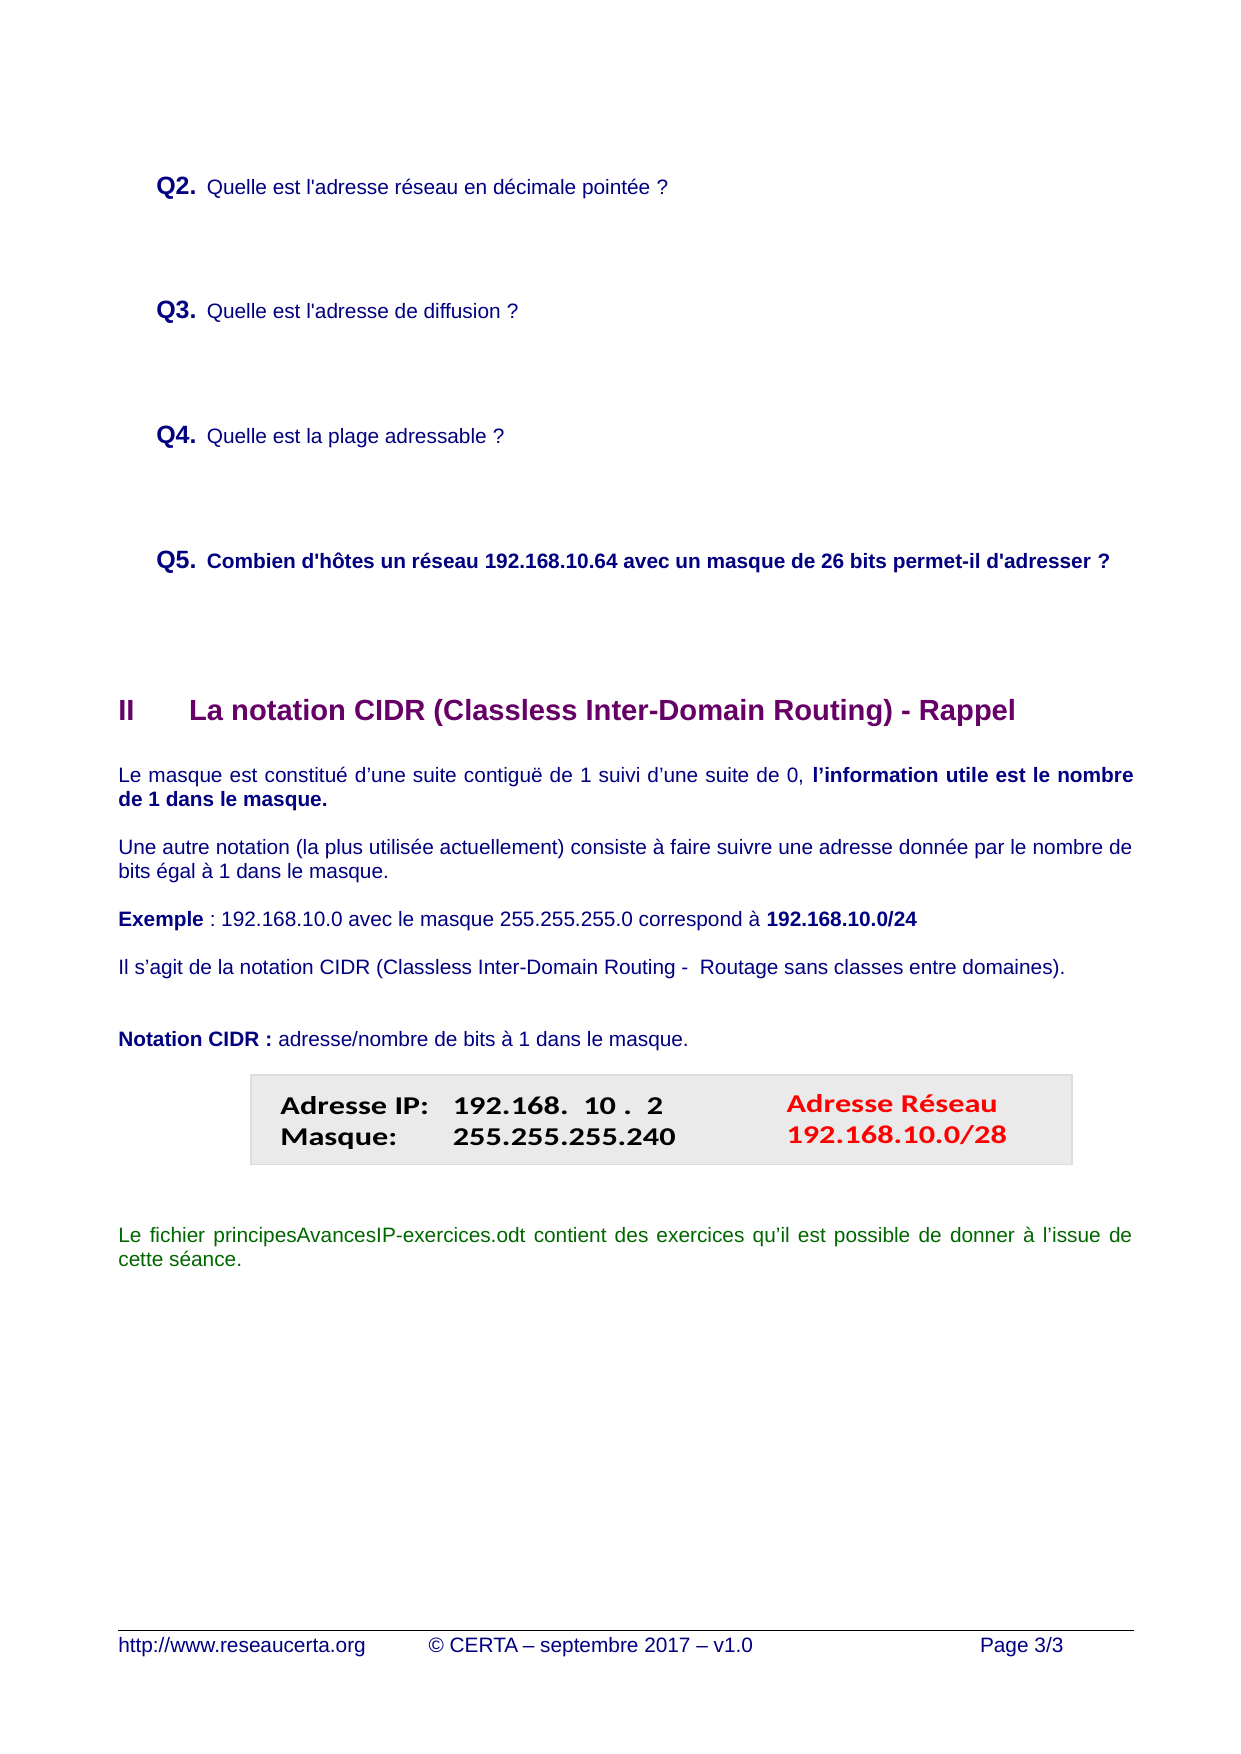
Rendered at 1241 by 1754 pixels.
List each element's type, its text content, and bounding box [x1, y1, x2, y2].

text Il s’agit de la notation CIDR (Classless Inter-Domain Routing - Routage sans classes entre domaines). [118, 955, 1134, 979]
text Notation CIDR : adresse/nombre de bits à 1 dans le masque. [118, 1027, 1134, 1051]
list Quelle est l'adresse de diffusion ? [156, 295, 1134, 324]
subtitle La notation CIDR (Classless Inter-Domain Routing) - Rappel [118, 693, 1134, 727]
text Une autre notation (la plus utilisée actuellement) consiste à faire suivre une adresse donnée par le nombre de bits égal à 1 dans le masque. [118, 835, 1134, 883]
text Le masque est constitué d’une suite contiguë de 1 suivi d’une suite de 0, l’information utile est le nombre de 1 dans le masque. [118, 763, 1134, 811]
text Le fichier principesAvancesIP-exercices.odt contient des exercices qu’il est possible de donner à l’issue de cette séance. [118, 1223, 1134, 1271]
list Combien d'hôtes un réseau 192.168.10.64 avec un masque de 26 bits permet-il d'adresser ? [156, 544, 1134, 573]
list Quelle est la plage adressable ? [156, 420, 1134, 449]
list Quelle est l'adresse réseau en décimale pointée ? [156, 171, 1134, 199]
text Exemple : 192.168.10.0 avec le masque 255.255.255.0 correspond à 192.168.10.0/24 [118, 907, 1134, 931]
